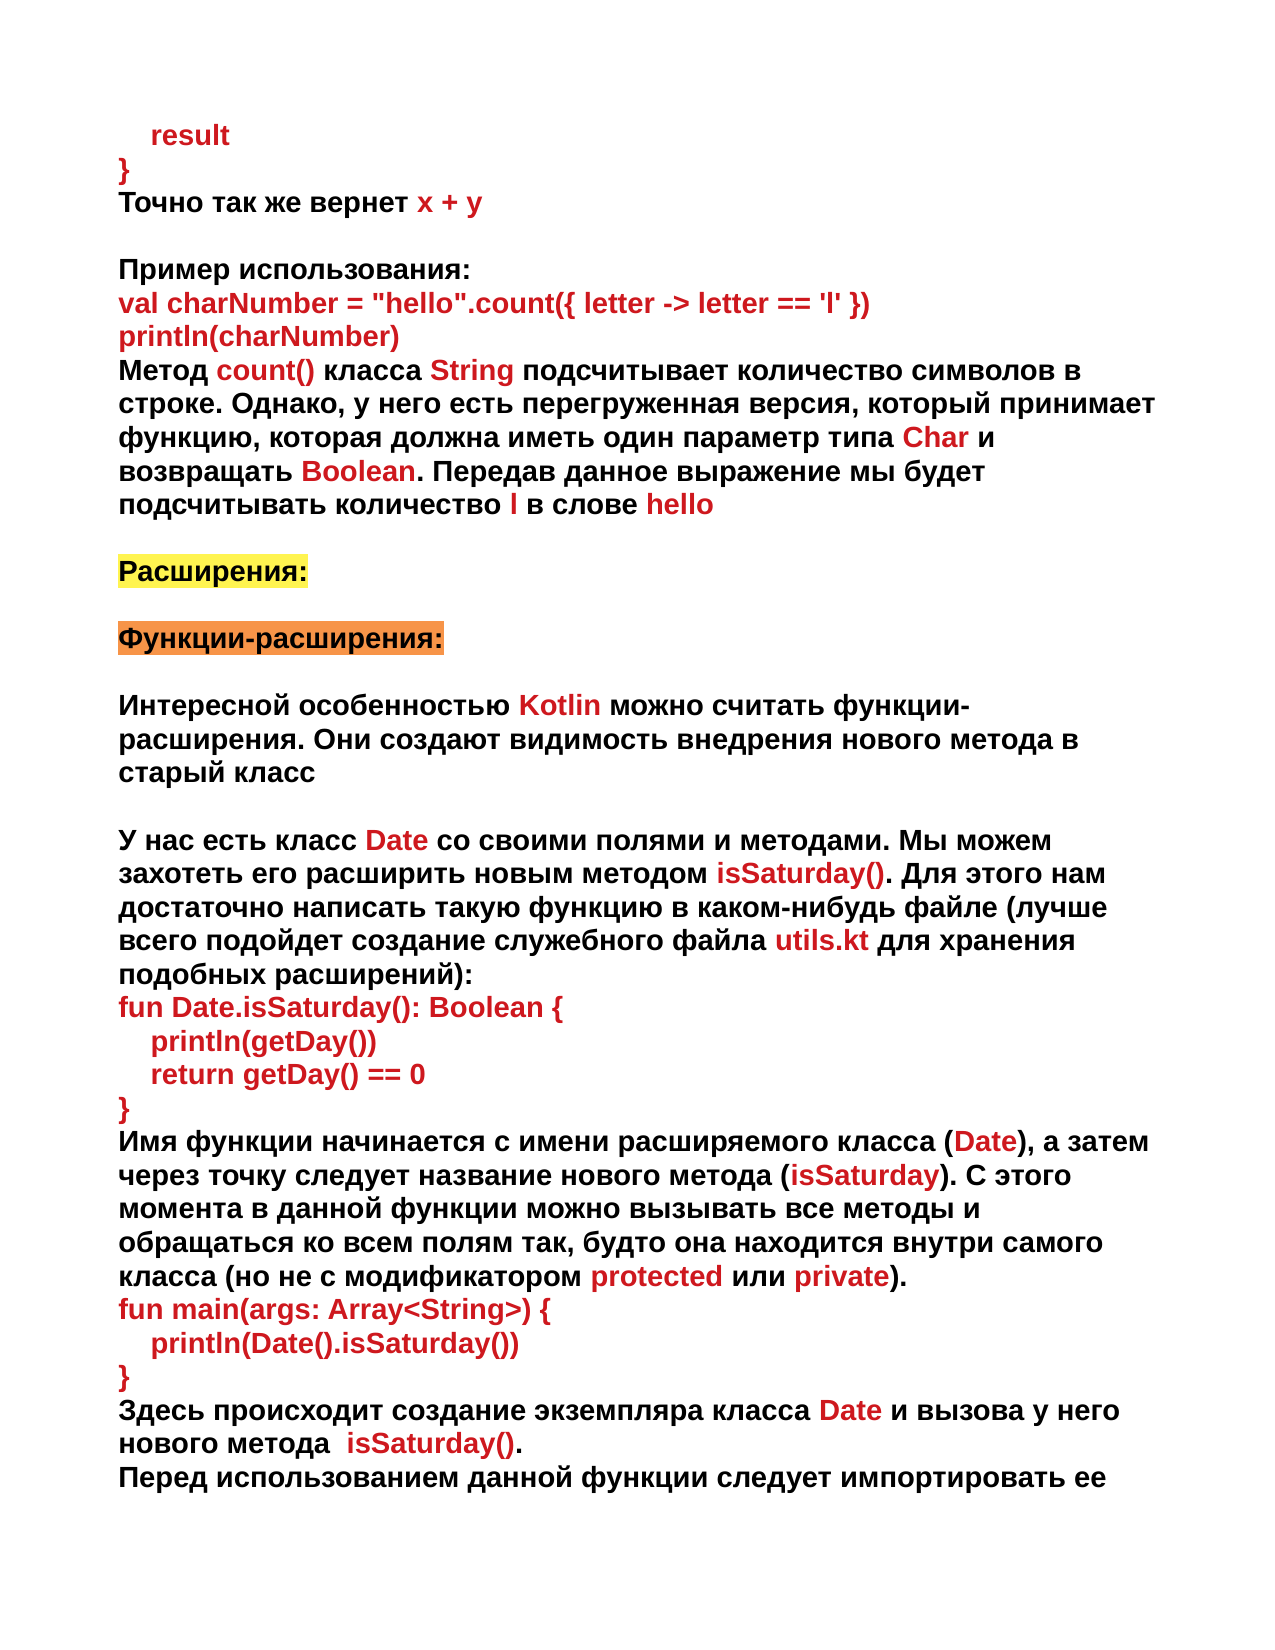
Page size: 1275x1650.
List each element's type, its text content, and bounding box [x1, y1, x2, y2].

text Точно так же вернет x + y [118, 185, 1157, 219]
text } [118, 152, 1157, 185]
text fun main(args: Array<String>) { [118, 1292, 1157, 1326]
text println(Date().isSaturday()) [118, 1326, 1157, 1359]
text result [118, 118, 1157, 152]
text У нас есть класс Date со своими полями и методами. Мы можем захотеть его расширить новым методом isSaturday(). Для этого нам достаточно написать такую функцию в каком-нибудь файле (лучше всего подойдет создание служебного файла utils.kt для хранения подобных расширений): [118, 822, 1157, 990]
text Перед использованием данной функции следует импортировать ее [118, 1460, 1157, 1493]
text Здесь происходит создание экземпляра класса Date и вызова у него нового метода isSaturday(). [118, 1393, 1157, 1460]
text } [118, 1091, 1157, 1124]
text return getDay() == 0 [118, 1057, 1157, 1091]
text Метод count() класса String подсчитывает количество символов в строке. Однако, у него есть перегруженная версия, который принимает функцию, которая должна иметь один параметр типа Char и возвращать Boolean. Передав данное выражение мы будет подсчитывать количество l в слове hello [118, 353, 1157, 521]
text println(charNumber) [118, 319, 1157, 353]
text println(getDay()) [118, 1024, 1157, 1057]
text val charNumber = "hello".count({ letter -> letter == 'l' }) [118, 286, 1157, 319]
text } [118, 1359, 1157, 1393]
text Интересной особенностью Kotlin можно считать функции-расширения. Они создают видимость внедрения нового метода в старый класс [118, 688, 1157, 789]
text Имя функции начинается с имени расширяемого класса (Date), а затем через точку следует название нового метода (isSaturday). С этого момента в данной функции можно вызывать все методы и обращаться ко всем полям так, будто она находится внутри самого класса (но не с модификатором protected или private). [118, 1124, 1157, 1292]
text Расширения: [118, 554, 1157, 588]
text Функции-расширения: [118, 621, 1157, 655]
text fun Date.isSaturday(): Boolean { [118, 990, 1157, 1024]
text Пример использования: [118, 252, 1157, 286]
